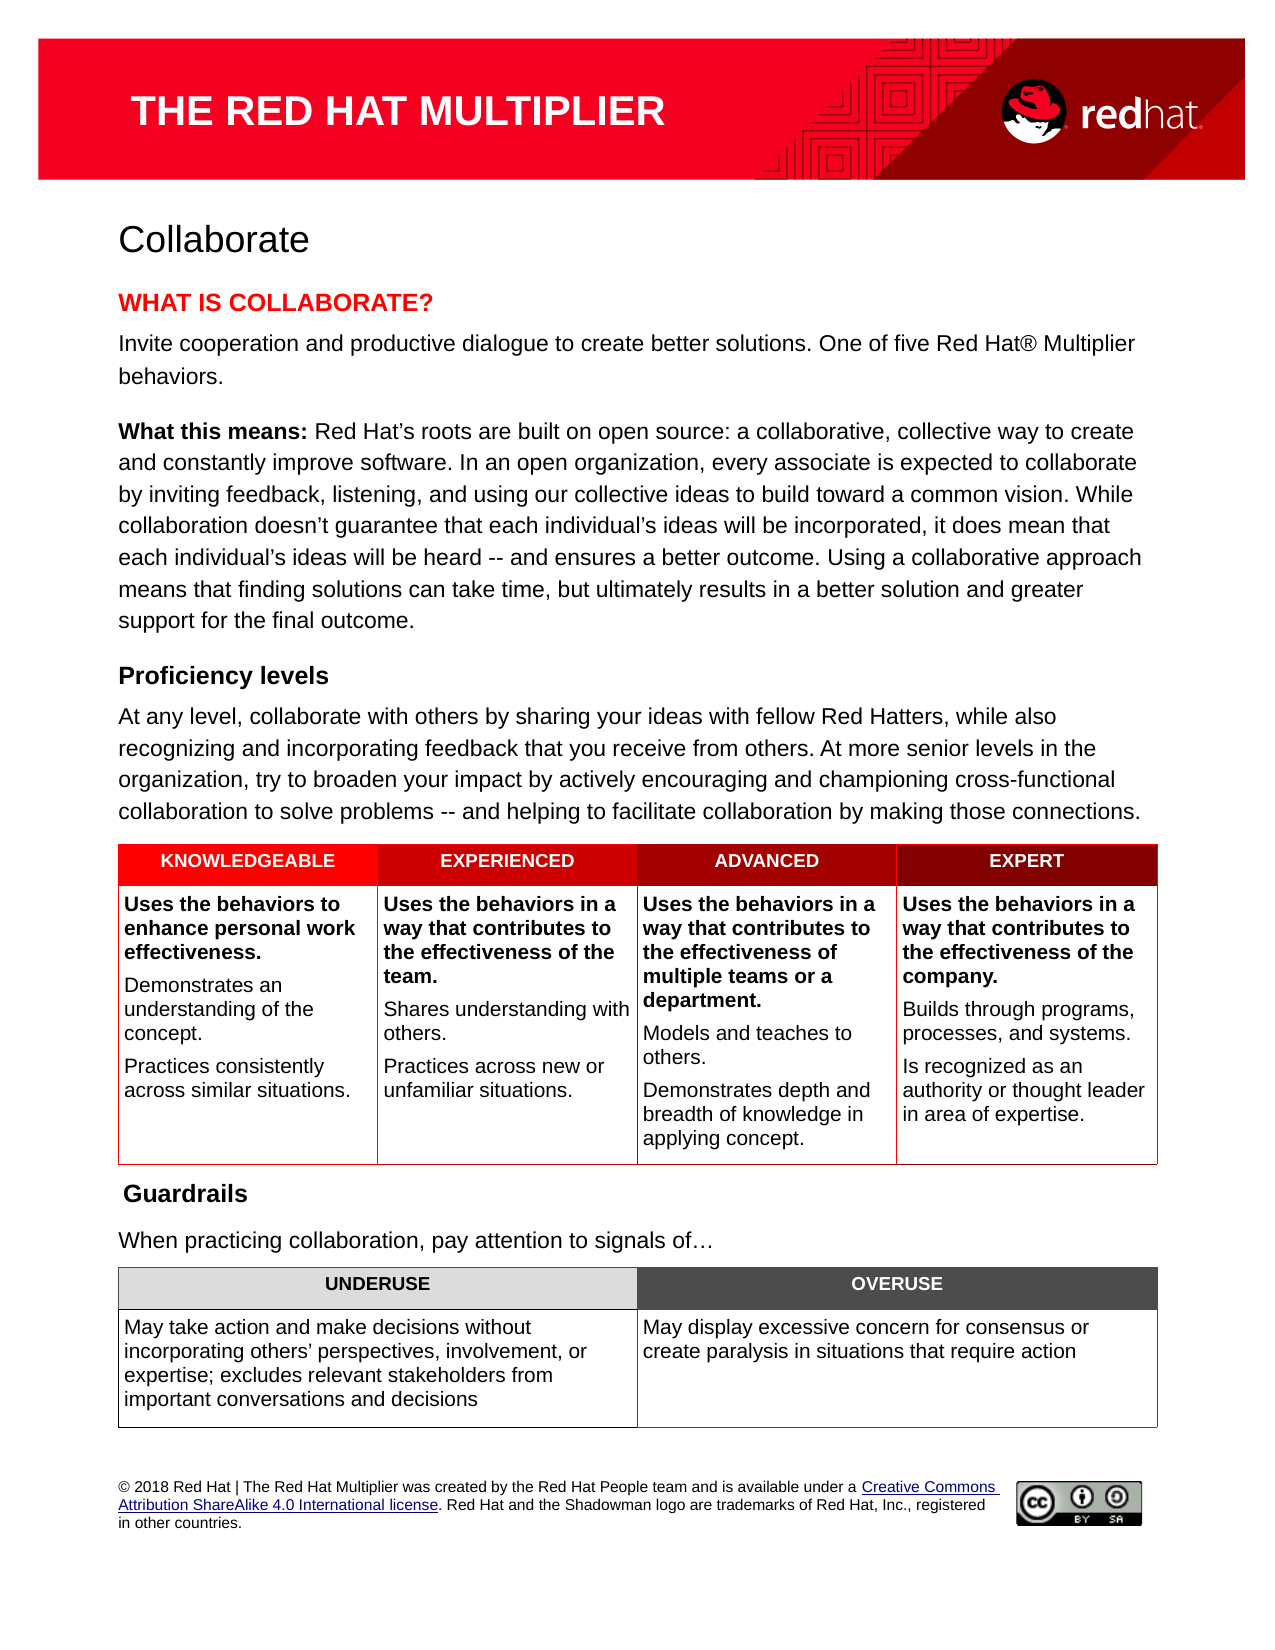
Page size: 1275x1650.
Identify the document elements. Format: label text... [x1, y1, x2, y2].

table_header OVERUSE [638, 1268, 1157, 1309]
table_cell May display excessive concern for consensus or create paralysis in situations that require action [638, 1310, 1157, 1427]
table_cell Uses the behaviors in a way that contributes to the effectiveness of the company. Builds through programs, processes, and systems. Is recognized as an authority or thought leader in area of expertise. [897, 886, 1157, 1164]
text Guardrails [118, 1179, 1157, 1208]
table_header EXPERT [897, 845, 1157, 886]
text When practicing collaboration, pay attention to signals of… [118, 1227, 1157, 1253]
text What this means: Red Hat’s roots are built on open source: a collaborative, collective way to create and constantly improve software. In an open organization, every associate is expected to collaborate by inviting feedback, listening, and using our collective ideas to build toward a common vision. While collaboration doesn’t guarantee that each individual’s ideas will be incorporated, it does mean that each individual’s ideas will be heard -- and ensures a better outcome. Using a collaborative approach means that finding solutions can take time, but ultimately results in a better solution and greater support for the final outcome. [118, 418, 1157, 633]
table_header ADVANCED [638, 845, 896, 886]
picture [1016, 1481, 1143, 1526]
picture [0, 0, 1275, 218]
text Invite cooperation and productive dialogue to create better solutions. One of five Red Hat® Multiplier behaviors. [118, 330, 1157, 389]
table_cell Uses the behaviors in a way that contributes to the effectiveness of the team. Shares understanding with others. Practices across new or unfamiliar situations. [378, 886, 637, 1164]
text What is Collaborate? [118, 288, 1157, 317]
text At any level, collaborate with others by sharing your ideas with fellow Red Hatters, while also recognizing and incorporating feedback that you receive from others. At more senior levels in the organization, try to broaden your impact by actively encouraging and championing cross-functional collaboration to solve problems -- and helping to facilitate collaboration by making those connections. [118, 703, 1157, 824]
text Proficiency levels [118, 661, 1157, 690]
table_cell May take action and make decisions without incorporating others’ perspectives, involvement, or expertise; excludes relevant stakeholders from important conversations and decisions [119, 1310, 637, 1427]
title Collaborate [118, 218, 1157, 261]
table_header EXPERIENCED [378, 845, 637, 886]
table_header UNDERUSE [119, 1268, 637, 1309]
table_header KNOWLEDGEABLE [119, 845, 377, 886]
table_cell Uses the behaviors to enhance personal work effectiveness. Demonstrates an understanding of the concept. Practices consistently across similar situations. [119, 886, 377, 1164]
table_cell Uses the behaviors in a way that contributes to the effectiveness of multiple teams or a department. Models and teaches to others. Demonstrates depth and breadth of knowledge in applying concept. [638, 886, 896, 1164]
